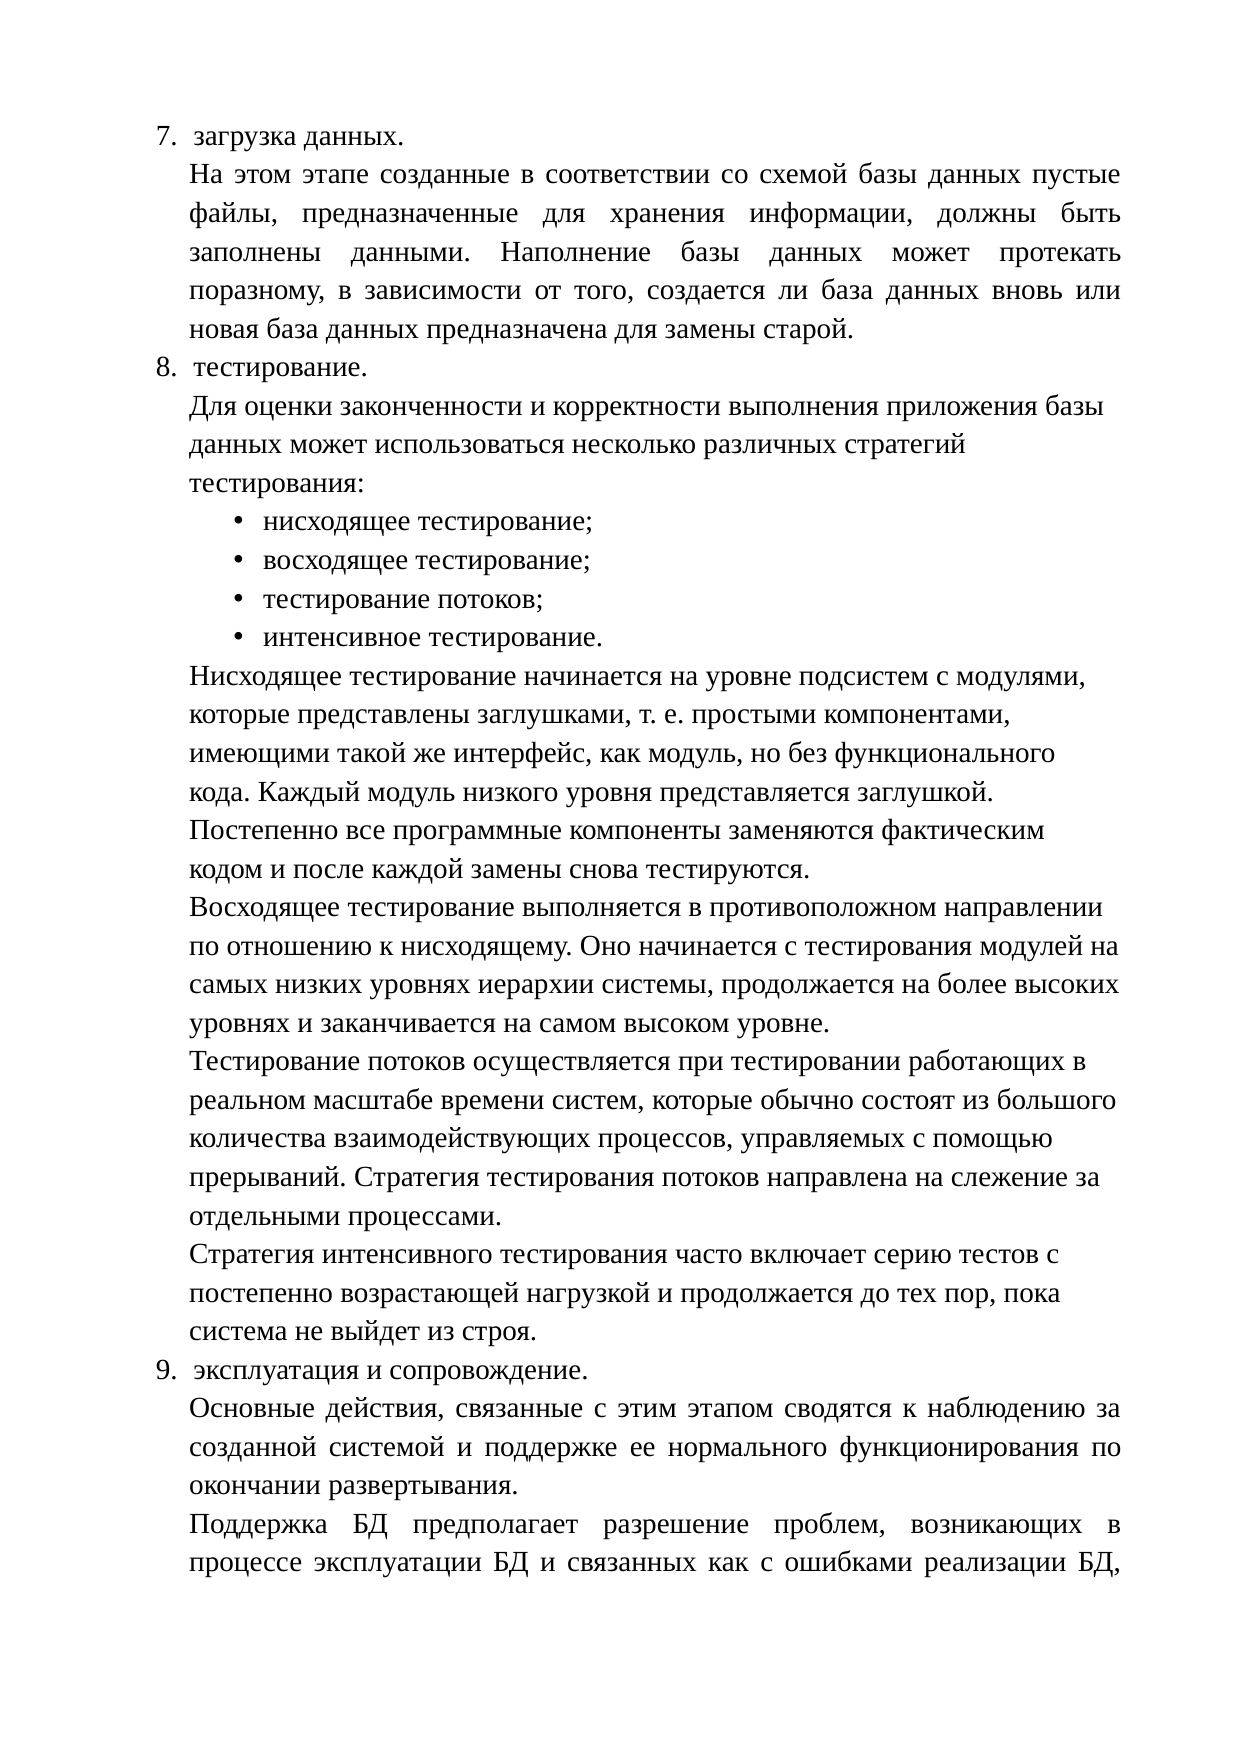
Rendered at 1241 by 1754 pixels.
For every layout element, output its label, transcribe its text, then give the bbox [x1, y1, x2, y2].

list нисходящее тестирование; [233, 503, 1122, 537]
text Поддержка БД предполагает разрешение проблем, возникающих в процессе эксплуатации БД и связанных как с ошибками реализации БД, [189, 1506, 1122, 1578]
text Для оценки законченности и корректности выполнения приложения базы данных может использоваться несколько различных стратегий тестирования: [189, 388, 1122, 498]
text Восходящее тестирование выполняется в противоположном направлении по отношению к нисходящему. Оно начинается с тестирования модулей на самых низких уровнях иерархии системы, продолжается на более высоких уровнях и заканчивается на самом высоком уровне. [189, 889, 1122, 1038]
list эксплуатация и сопровождение. [156, 1352, 1122, 1385]
list тестирование. [156, 349, 1122, 383]
text Тестирование потоков осуществляется при тестировании работающих в реальном масштабе времени систем, которые обычно состоят из большого количества взаимодействующих процессов, управляемых с помощью прерываний. Стратегия тестирования потоков направлена на слежение за отдельными процессами. [189, 1043, 1122, 1231]
text Основные действия, связанные с этим этапом сводятся к наблюдению за созданной системой и поддержке ее нормального функционирования по окончании развертывания. [189, 1390, 1122, 1501]
list загрузка данных. [156, 118, 1122, 152]
text На этом этапе созданные в соответствии со схемой базы данных пустые файлы, предназначенные для хранения информации, должны быть заполнены данными. Наполнение базы данных может протекать поразному, в зависимости от того, создается ли база данных вновь или новая база данных предназначена для замены старой. [189, 157, 1122, 344]
list тестирование потоков; [233, 581, 1122, 614]
list восходящее тестирование; [233, 542, 1122, 576]
text Нисходящее тестирование начинается на уровне подсистем с модулями, которые представлены заглушками, т. е. простыми компонентами, имеющими такой же интерфейс, как модуль, но без функционального кода. Каждый модуль низкого уровня представляется заглушкой. Постепенно все программные компоненты заменяются фактическим кодом и после каждой замены снова тестируются. [189, 658, 1122, 884]
text Стратегия интенсивного тестирования часто включает серию тестов с постепенно возрастающей нагрузкой и продолжается до тех пор, пока система не выйдет из строя. [189, 1236, 1122, 1347]
list интенсивное тестирование. [233, 619, 1122, 653]
